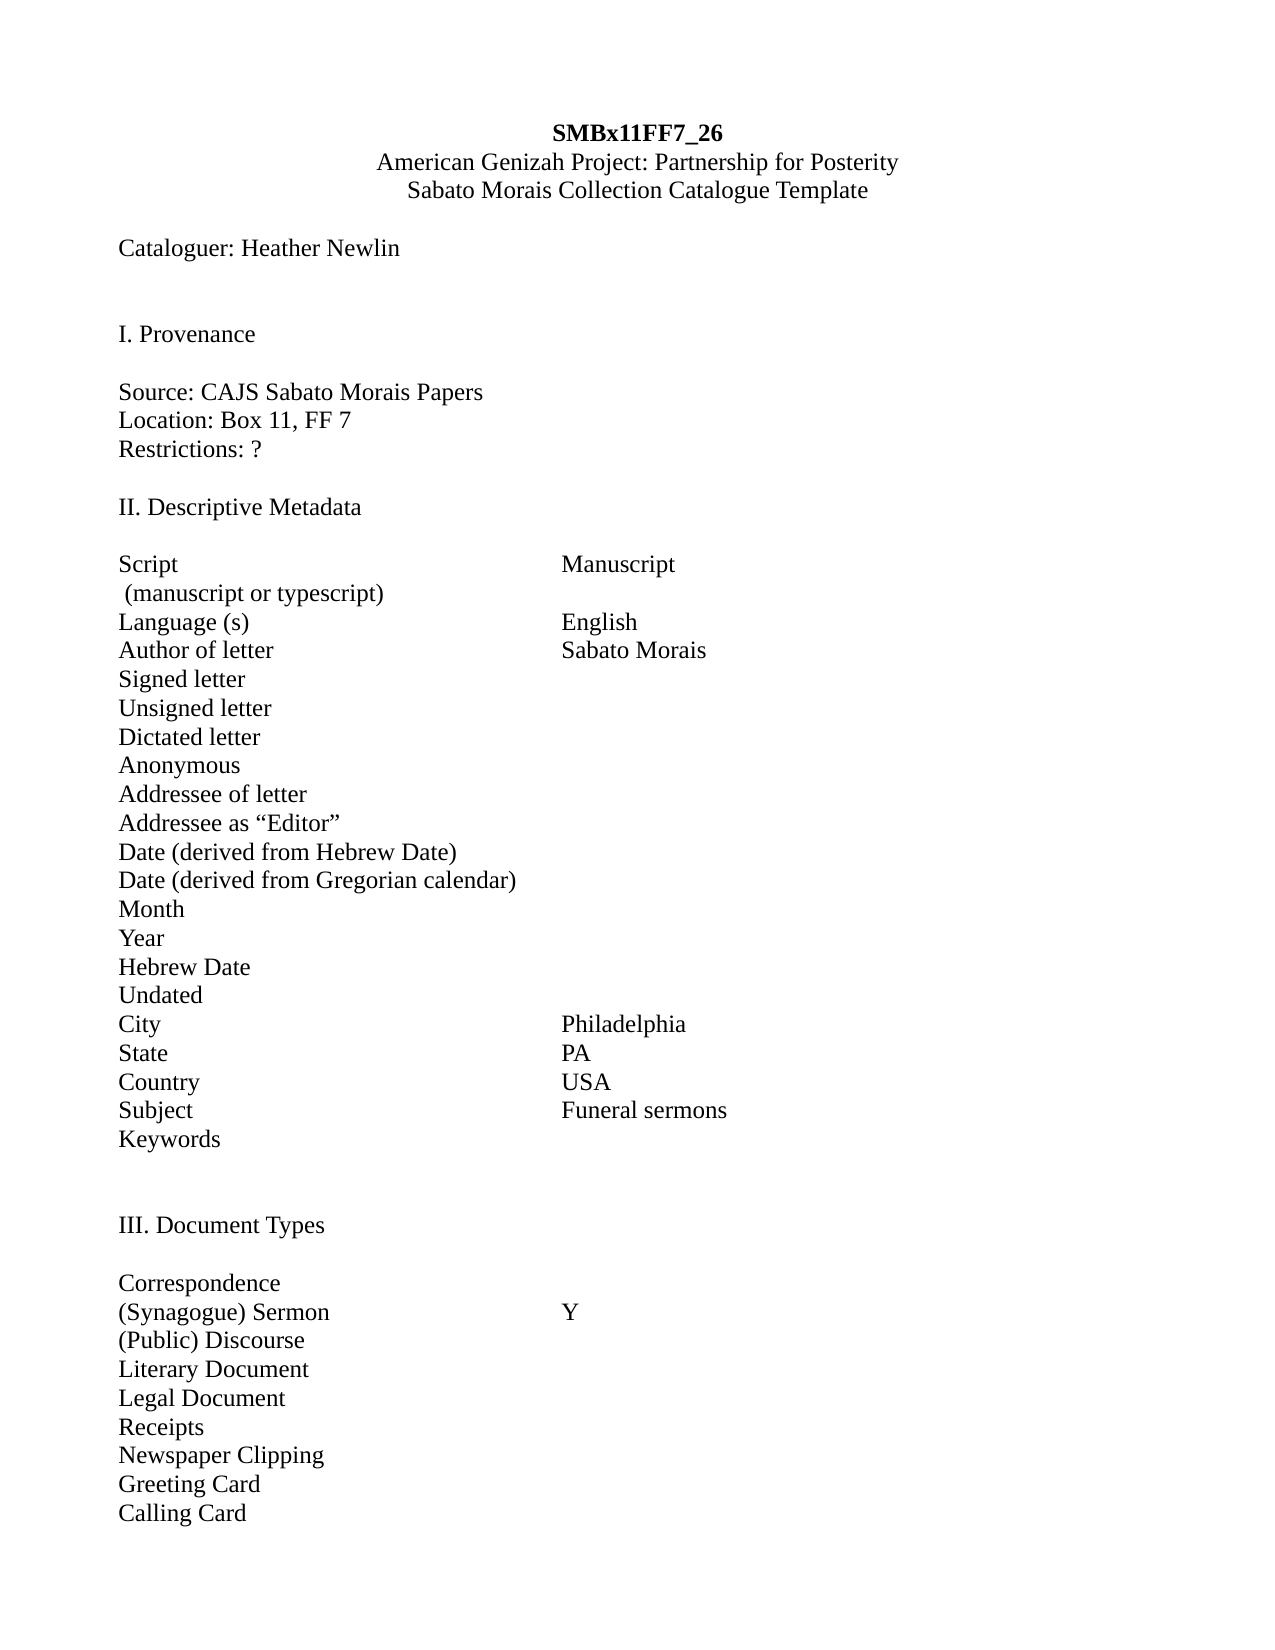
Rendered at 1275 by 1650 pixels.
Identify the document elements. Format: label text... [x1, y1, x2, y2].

text (manuscript or typescript) [118, 578, 1157, 607]
text I. Provenance [118, 319, 1157, 348]
text Legal Document [118, 1383, 1157, 1412]
text Date (derived from Gregorian calendar) [118, 866, 1157, 894]
text Location: Box 11, FF 7 [118, 406, 1157, 434]
text Keywords [118, 1124, 1157, 1153]
text Addressee as “Editor” [118, 808, 1157, 837]
text (Synagogue) Sermon Y [118, 1297, 1157, 1326]
text (Public) Discourse [118, 1326, 1157, 1354]
text American Genizah Project: Partnership for Posterity [118, 147, 1157, 176]
text II. Descriptive Metadata [118, 492, 1157, 521]
text Unsigned letter [118, 693, 1157, 722]
text City Philadelphia [118, 1009, 1157, 1038]
text Correspondence [118, 1268, 1157, 1297]
text Country USA [118, 1067, 1157, 1096]
text Subject Funeral sermons [118, 1096, 1157, 1124]
text Year [118, 923, 1157, 952]
text Cataloguer: Heather Newlin [118, 233, 1157, 262]
text Sabato Morais Collection Catalogue Template [118, 176, 1157, 204]
text Anonymous [118, 751, 1157, 779]
text Restrictions: ? [118, 434, 1157, 463]
text Source: CAJS Sabato Morais Papers [118, 377, 1157, 406]
text Language (s) English [118, 607, 1157, 636]
text Hebrew Date [118, 952, 1157, 981]
text Date (derived from Hebrew Date) [118, 837, 1157, 866]
text Calling Card [118, 1498, 1157, 1527]
text Signed letter [118, 664, 1157, 693]
text Dictated letter [118, 722, 1157, 751]
text SMBx11FF7_26 [118, 118, 1157, 147]
text Newspaper Clipping [118, 1441, 1157, 1469]
text Month [118, 894, 1157, 923]
text Literary Document [118, 1354, 1157, 1383]
text Addressee of letter [118, 779, 1157, 808]
text Greeting Card [118, 1469, 1157, 1498]
text Author of letter Sabato Morais [118, 636, 1157, 664]
text III. Document Types [118, 1211, 1157, 1239]
text Receipts [118, 1412, 1157, 1441]
text State PA [118, 1038, 1157, 1067]
text Undated [118, 981, 1157, 1009]
text Script Manuscript [118, 549, 1157, 578]
